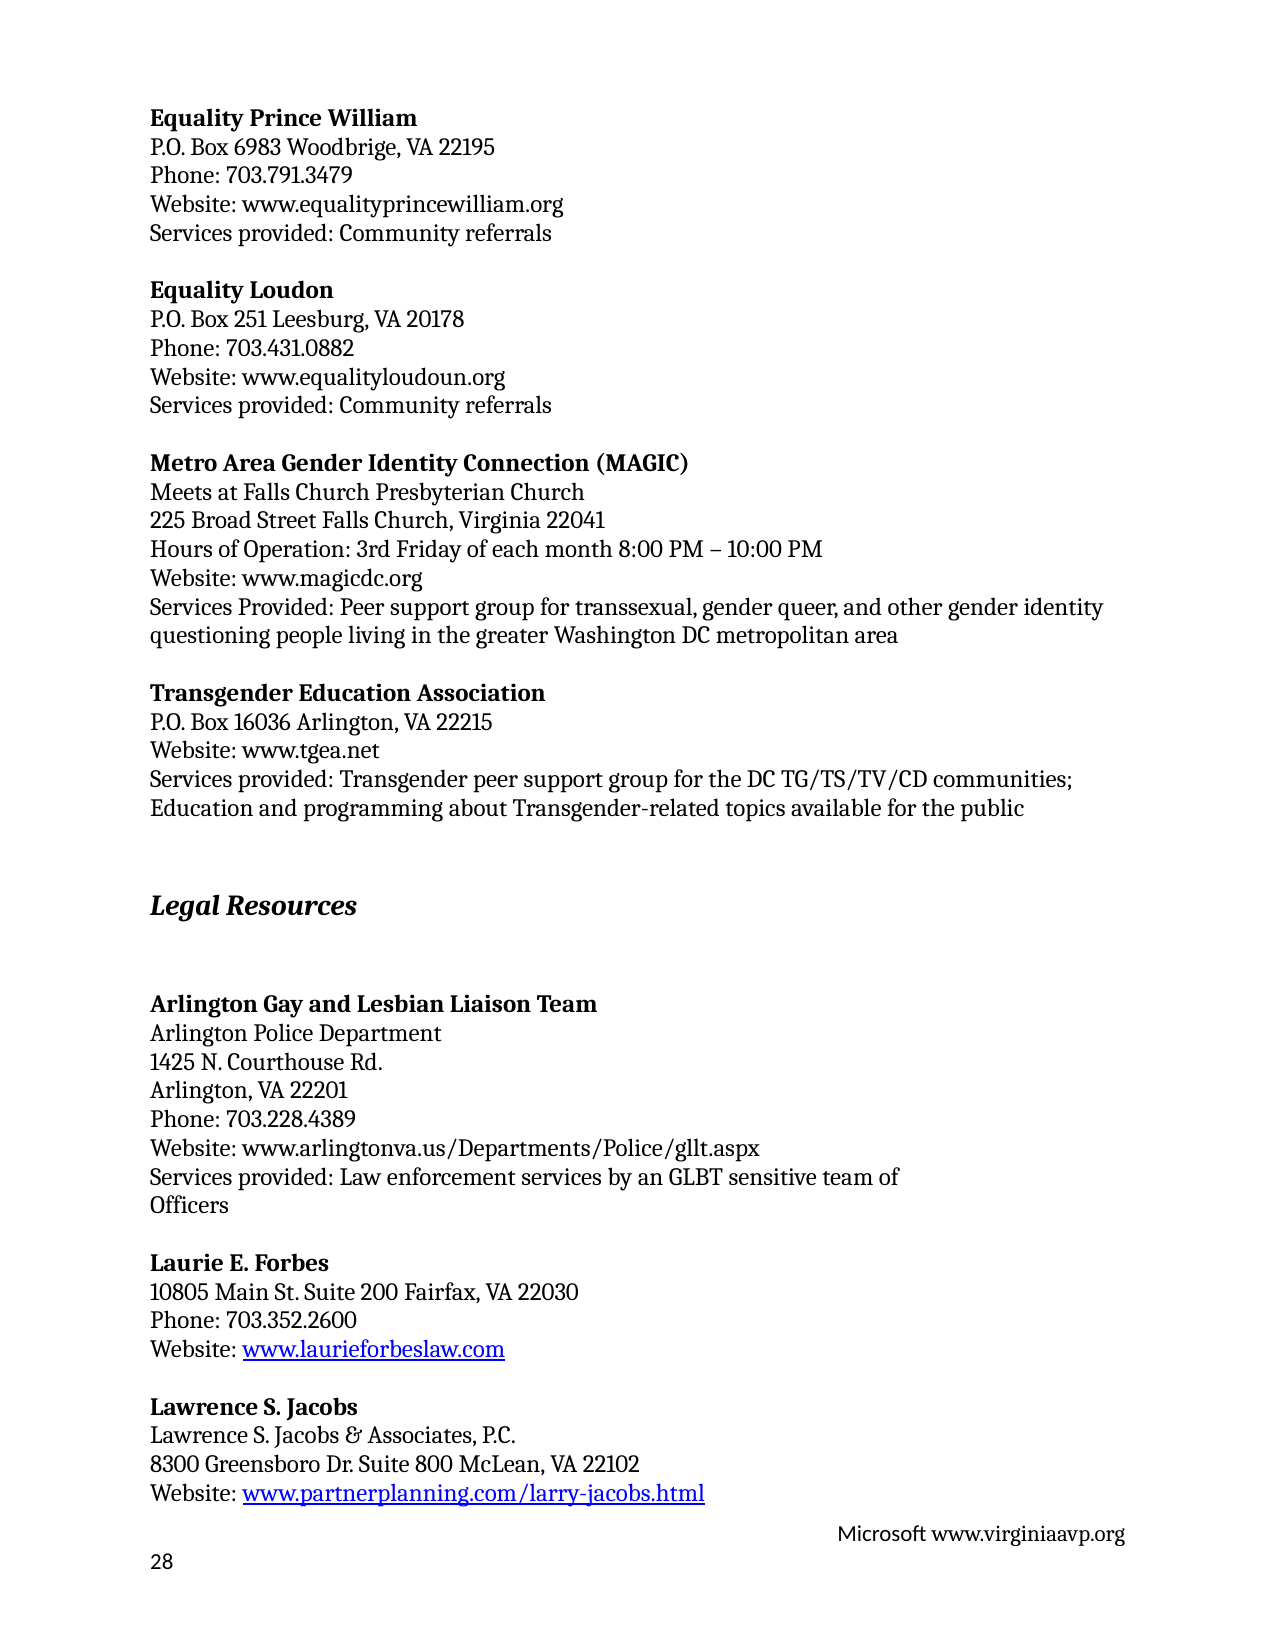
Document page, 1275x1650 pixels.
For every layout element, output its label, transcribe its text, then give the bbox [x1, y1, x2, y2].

text Website: www.tgea.net [150, 736, 1125, 765]
text 10805 Main St. Suite 200 Fairfax, VA 22030 [150, 1278, 1125, 1306]
text Website: www.arlingtonva.us/Departments/Police/gllt.aspx [150, 1134, 1125, 1163]
text Services provided: Community referrals [150, 391, 1125, 420]
text Transgender Education Association [150, 679, 1125, 707]
text Services Provided: Peer support group for transsexual, gender queer, and other gender identity questioning people living in the greater Washington DC metropolitan area [150, 592, 1125, 650]
text Website: www.magicdc.org [150, 564, 1125, 592]
text Equality Prince William [150, 104, 1125, 132]
text Laurie E. Forbes [150, 1249, 1125, 1278]
text Phone: 703.791.3479 [150, 161, 1125, 190]
text Services provided: Transgender peer support group for the DC TG/TS/TV/CD communities; Education and programming about Transgender-related topics available for the public [150, 765, 1125, 822]
text Equality Loudon [150, 276, 1125, 305]
text 225 Broad Street Falls Church, Virginia 22041 [150, 506, 1125, 535]
text Website: www.equalityprincewilliam.org [150, 190, 1125, 219]
text P.O. Box 16036 Arlington, VA 22215 [150, 707, 1125, 736]
text Arlington Police Department [150, 1019, 1125, 1048]
text Services provided: Community referrals [150, 219, 1125, 247]
text Arlington Gay and Lesbian Liaison Team [150, 990, 1125, 1019]
text Arlington, VA 22201 [150, 1076, 1125, 1105]
text Website: www.laurieforbeslaw.com [150, 1335, 1125, 1364]
text Metro Area Gender Identity Connection (MAGIC) [150, 449, 1125, 477]
text Website: www.partnerplanning.com/larry-jacobs.html [150, 1479, 1125, 1508]
text Hours of Operation: 3rd Friday of each month 8:00 PM – 10:00 PM [150, 535, 1125, 564]
text Phone: 703.228.4389 [150, 1105, 1125, 1134]
text Phone: 703.431.0882 [150, 334, 1125, 362]
text Lawrence S. Jacobs [150, 1393, 1125, 1421]
text Phone: 703.352.2600 [150, 1306, 1125, 1335]
text P.O. Box 251 Leesburg, VA 20178 [150, 305, 1125, 334]
text 1425 N. Courthouse Rd. [150, 1048, 1125, 1076]
text Lawrence S. Jacobs & Associates, P.C. [150, 1421, 1125, 1450]
text P.O. Box 6983 Woodbrige, VA 22195 [150, 132, 1125, 161]
text Website: www.equalityloudoun.org [150, 362, 1125, 391]
text Meets at Falls Church Presbyterian Church [150, 477, 1125, 506]
text Legal Resources [150, 889, 1125, 923]
text Services provided: Law enforcement services by an GLBT sensitive team of [150, 1163, 1125, 1191]
text Officers [150, 1191, 1125, 1220]
text 8300 Greensboro Dr. Suite 800 McLean, VA 22102 [150, 1450, 1125, 1479]
